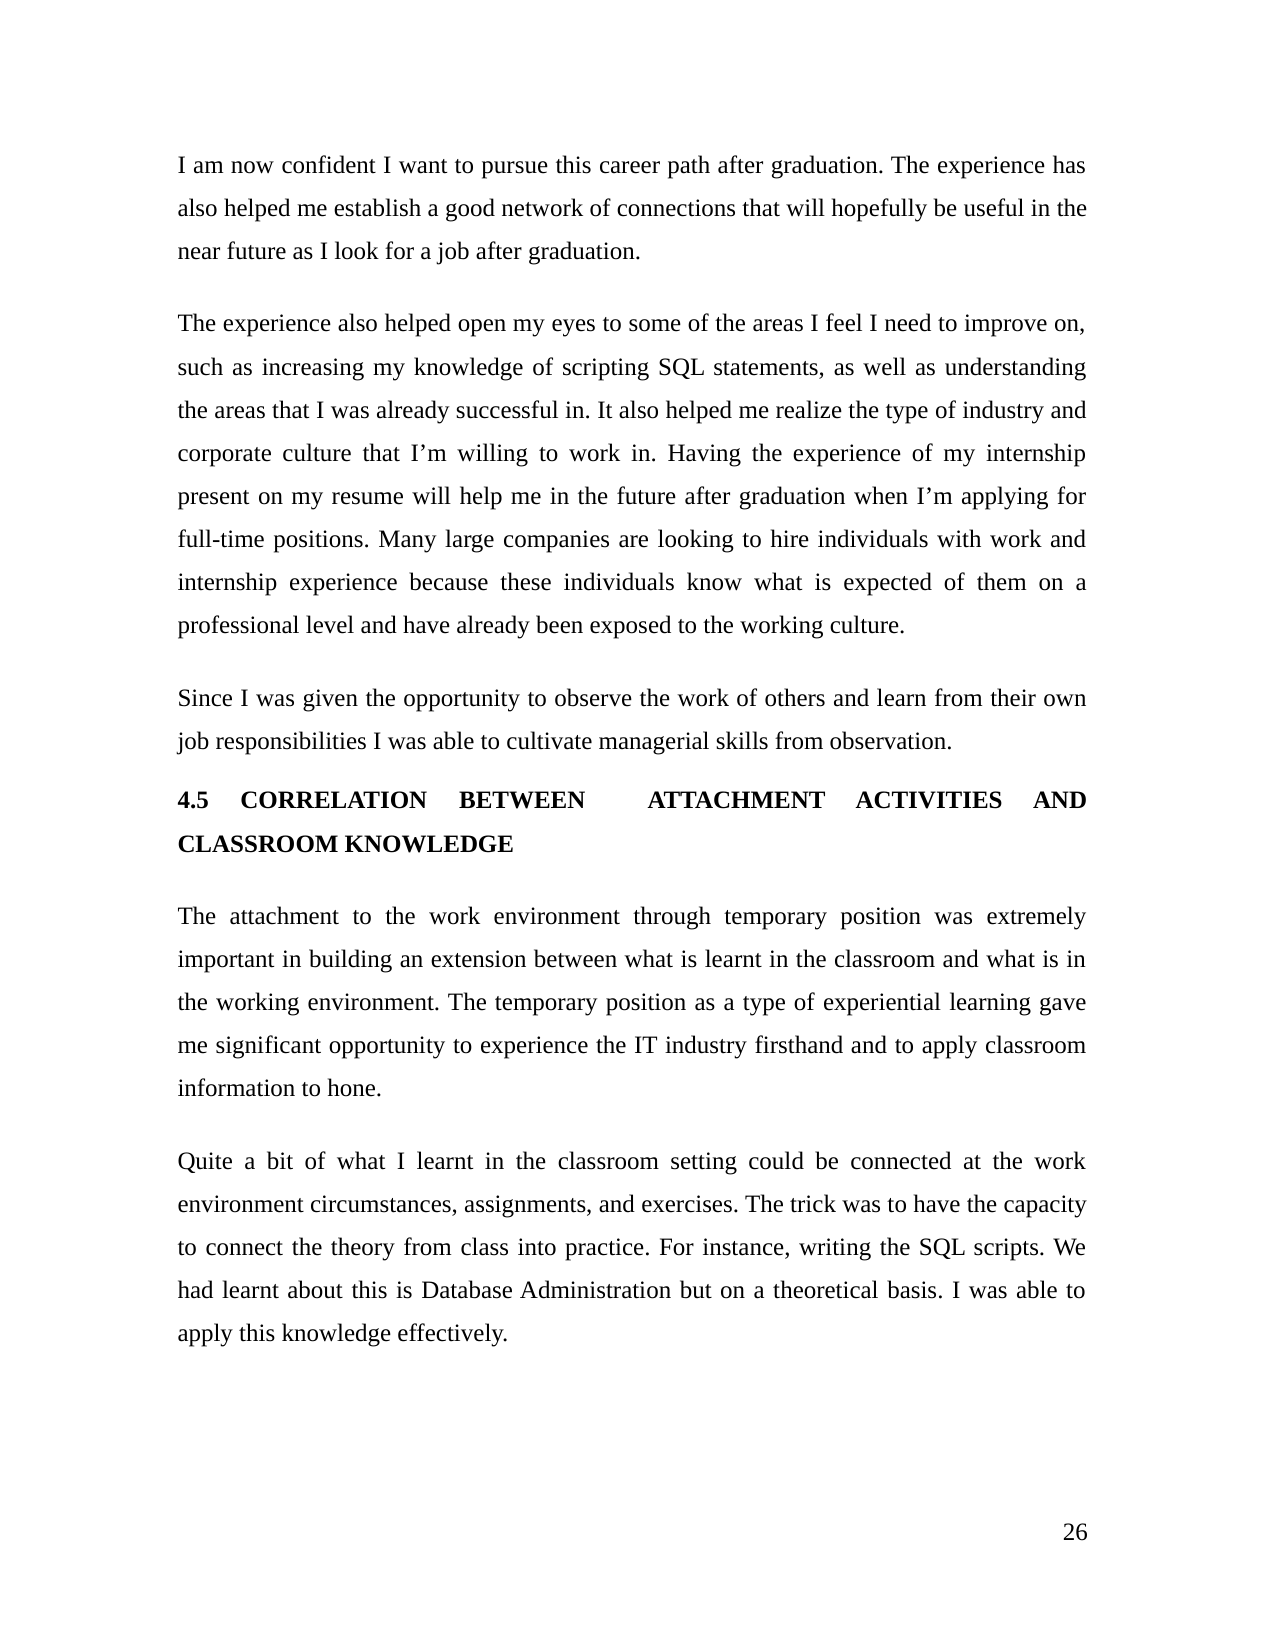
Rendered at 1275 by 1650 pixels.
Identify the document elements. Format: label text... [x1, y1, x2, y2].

text Since I was given the opportunity to observe the work of others and learn from their own job responsibilities I was able to cultivate managerial skills from observation. [177, 683, 1087, 754]
text 4.5 CORRELATION BETWEEN ATTACHMENT ACTIVITIES AND CLASSROOM KNOWLEDGE [177, 786, 1087, 857]
text The attachment to the work environment through temporary position was extremely important in building an extension between what is learnt in the classroom and what is in the working environment. The temporary position as a type of experiential learning gave me significant opportunity to experience the IT industry firsthand and to apply classroom information to hone. [177, 901, 1087, 1102]
text The experience also helped open my eyes to some of the areas I feel I need to improve on, such as increasing my knowledge of scripting SQL statements, as well as understanding the areas that I was already successful in. It also helped me realize the type of industry and corporate culture that I’m willing to work in. Having the experience of my internship present on my resume will help me in the future after graduation when I’m applying for full-time positions. Many large companies are looking to hire individuals with work and internship experience because these individuals know what is expected of them on a professional level and have already been exposed to the working culture. [177, 308, 1087, 639]
text Quite a bit of what I learnt in the classroom setting could be connected at the work environment circumstances, assignments, and exercises. The trick was to have the capacity to connect the theory from class into practice. For instance, writing the SQL scripts. We had learnt about this is Database Administration but on a theoretical basis. I was able to apply this knowledge effectively. [177, 1146, 1087, 1347]
text I am now confident I want to pursue this career path after graduation. The experience has also helped me establish a good network of connections that will hopefully be useful in the near future as I look for a job after graduation. [177, 150, 1087, 265]
